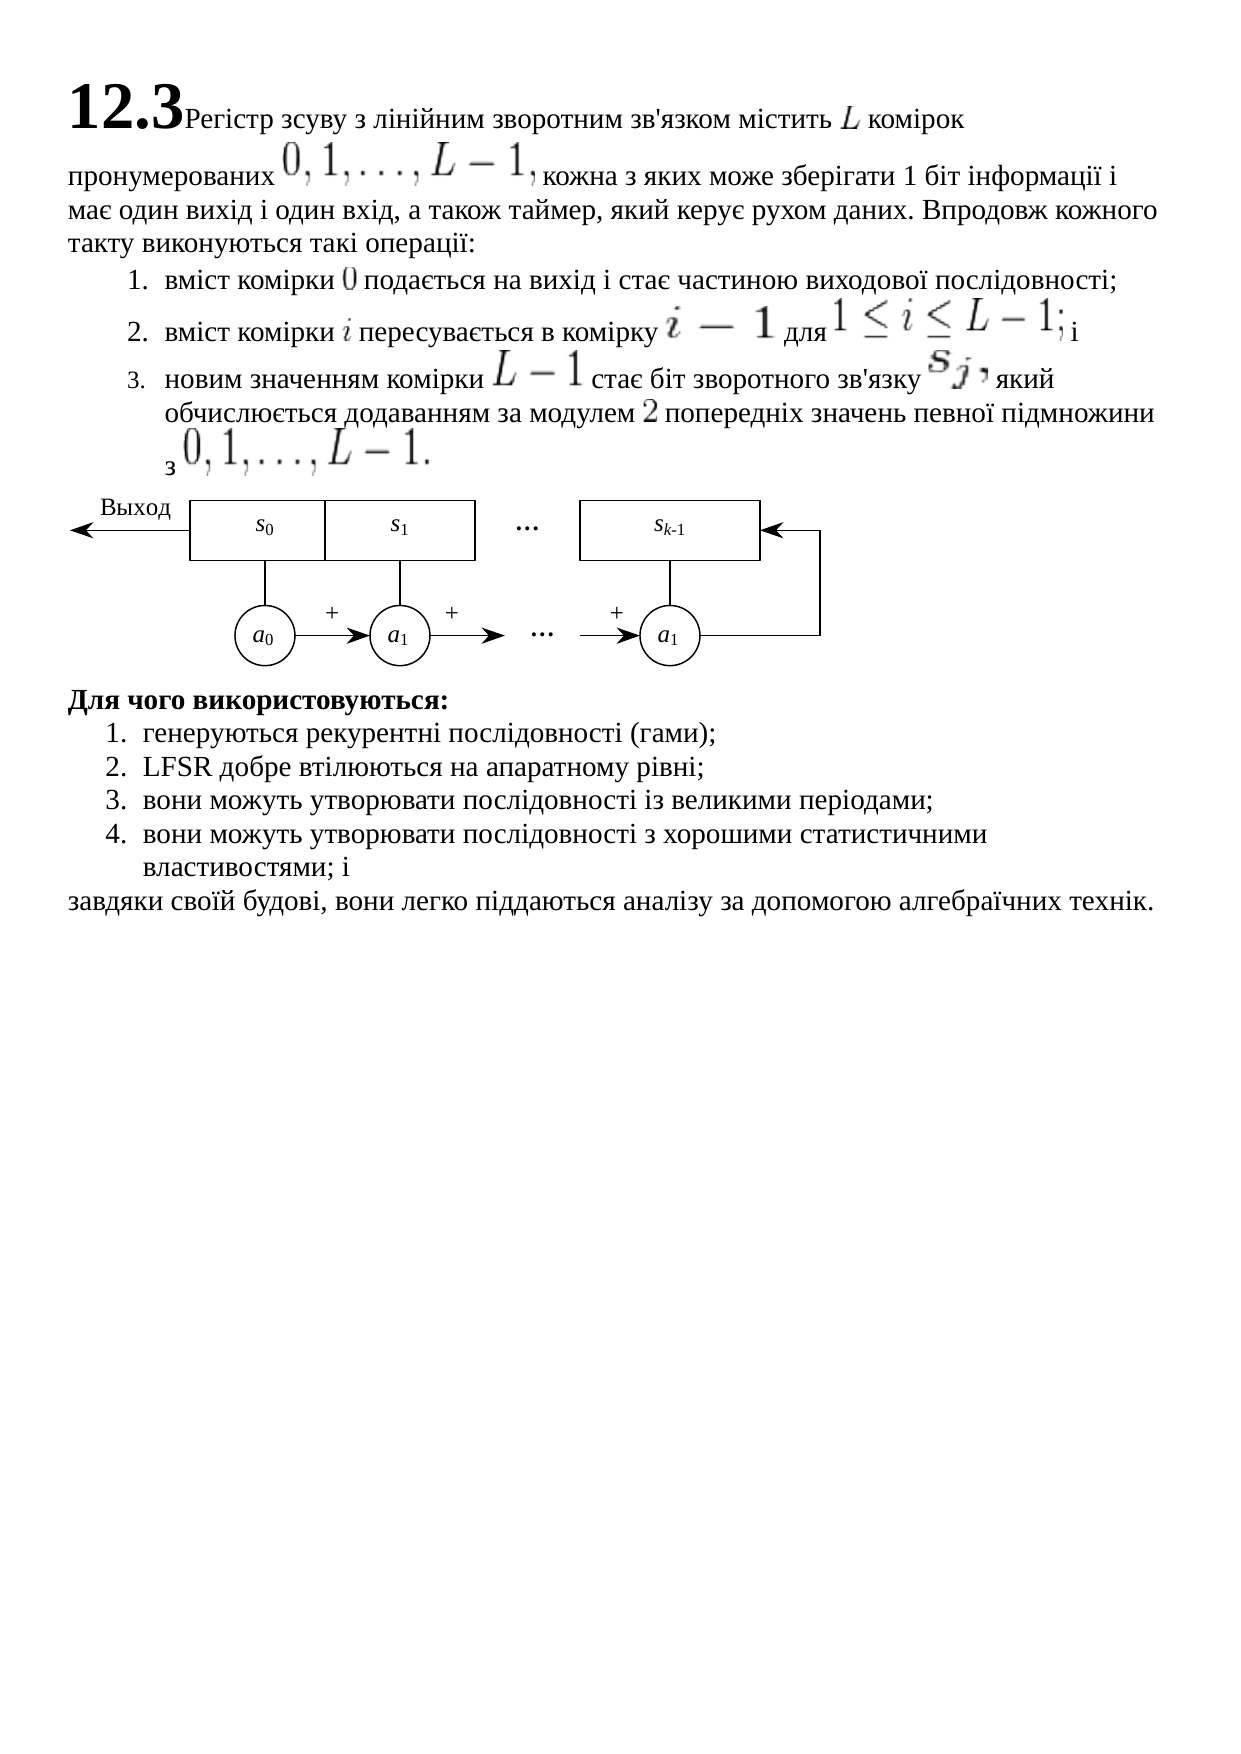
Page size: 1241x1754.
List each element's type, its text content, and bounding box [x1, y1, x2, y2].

text завдяки своїй будові, вони легко піддаються аналізу за допомогою алгебраїчних технік. [68, 883, 1163, 917]
picture [839, 106, 861, 129]
list новим значенням комірки стає біт зворотного зв'язку який обчислюється додаванням за модулем попередніх значень певної підмножини з [127, 350, 1163, 482]
list вони можуть утворювати послідовності із великими періодами; [105, 782, 1163, 816]
picture [342, 318, 352, 341]
text 12.3Регістр зсуву з лінійним зворотним зв'язком містить комірок пронумерованих кожна з яких може зберігати 1 біт інформації і має один вихід і один вхід, а також таймер, який керує рухом даних. Впродовж кожного такту виконуються такі операції: [68, 66, 1163, 259]
picture [342, 267, 357, 290]
picture [183, 428, 430, 476]
picture [282, 142, 535, 186]
picture [833, 298, 1063, 341]
picture [491, 350, 584, 389]
picture [642, 399, 658, 422]
list LFSR добре втілюються на апаратному рівні; [105, 749, 1163, 782]
list вміст комірки пересувається в комірку для і [127, 298, 1163, 347]
picture [928, 350, 989, 389]
picture [665, 306, 777, 341]
list генеруються рекурентні послідовності (гами); [105, 715, 1163, 749]
list вміст комірки подається на вихід і стає частиною виходової послідовності; [127, 262, 1163, 295]
text Для чого використовуються: [68, 682, 1163, 715]
list вони можуть утворювати послідовності з хорошими статистичними властивостями; і [105, 816, 1163, 883]
